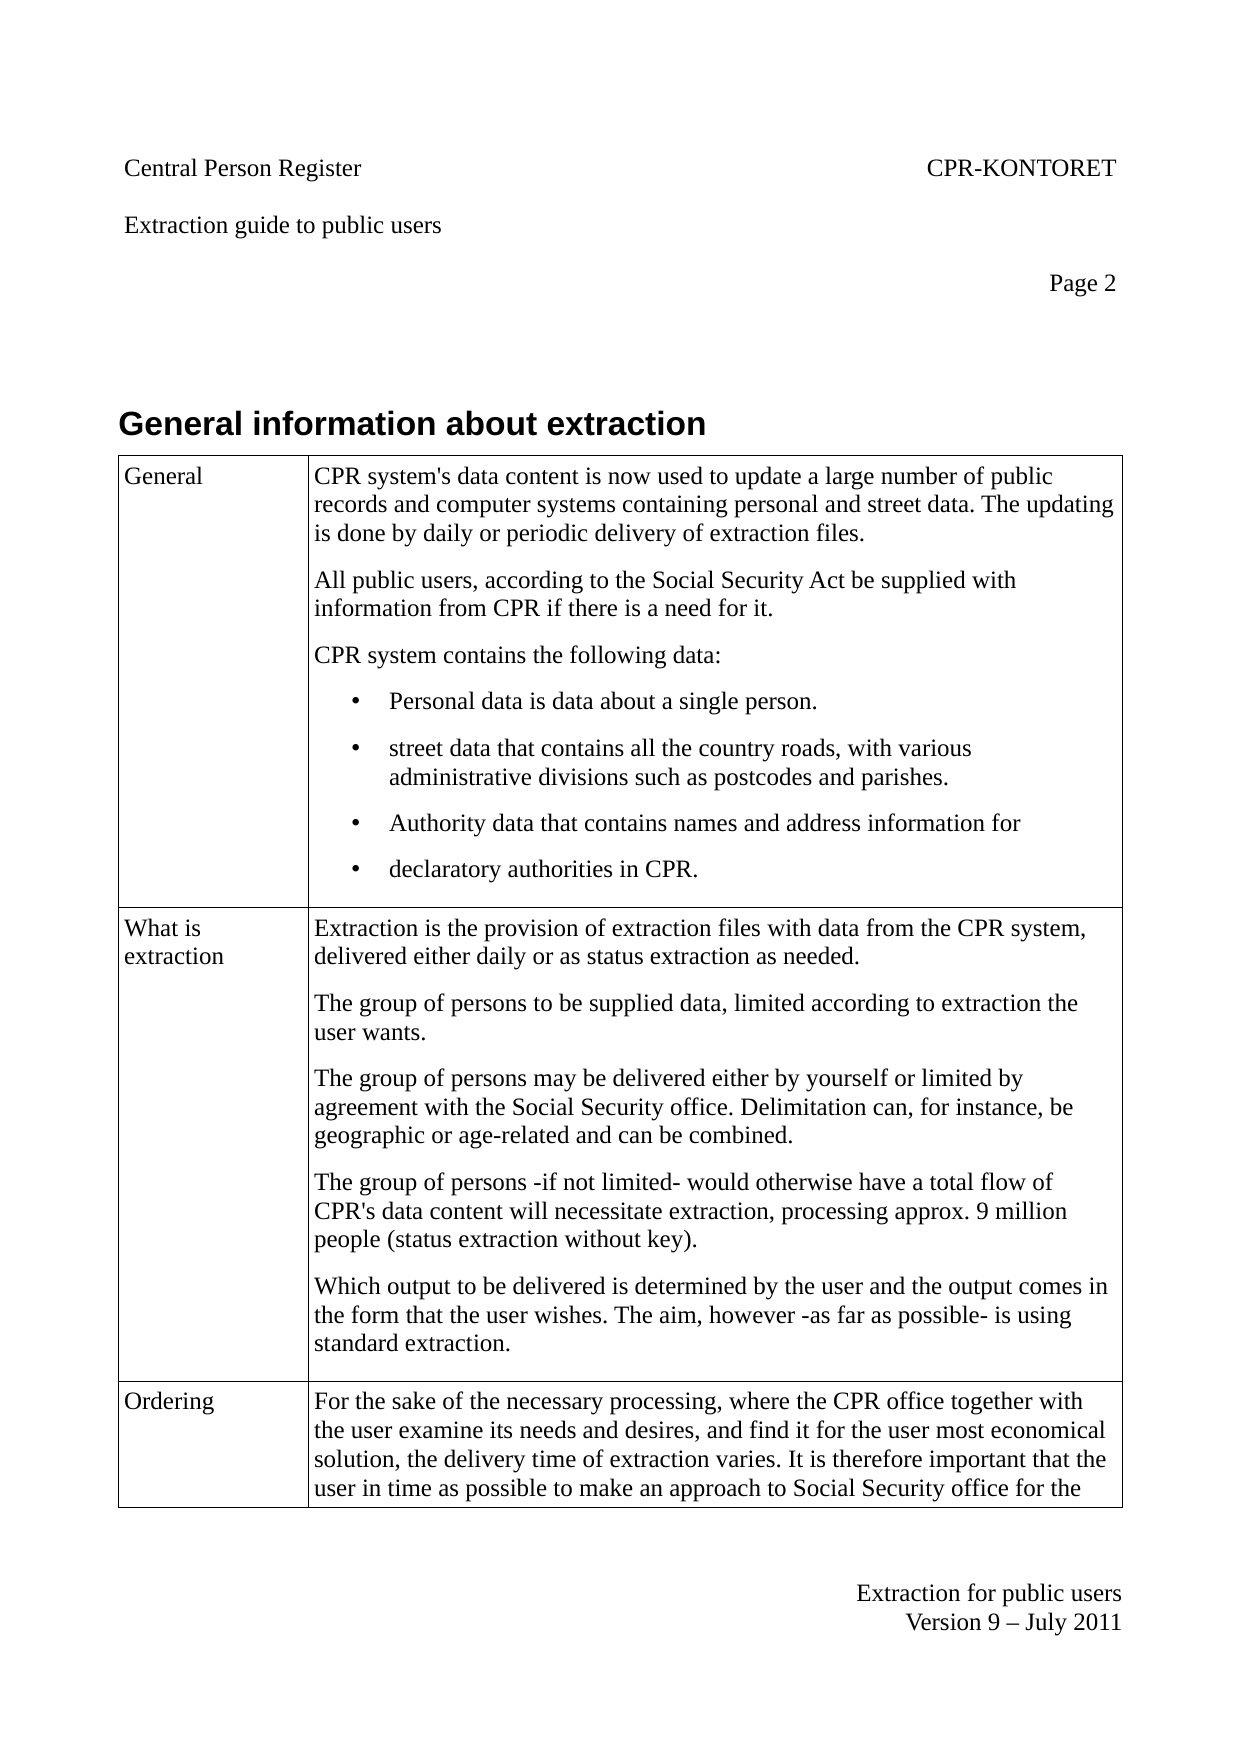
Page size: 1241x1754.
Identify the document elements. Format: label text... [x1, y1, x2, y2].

table_cell For the sake of the necessary processing, where the CPR office together with the user examine its needs and desires, and find it for the user most economical solution, the delivery time of extraction varies. It is therefore important that the user in time as possible to make an approach to Social Security office for the [309, 1382, 1122, 1507]
table_cell What is extraction [119, 908, 308, 1381]
table_cell Extraction is the provision of extraction files with data from the CPR system, delivered either daily or as status extraction as needed. The group of persons to be supplied data, limited according to extraction the user wants. The group of persons may be delivered either by yourself or limited by agreement with the Social Security office. Delimitation can, for instance, be geographic or age-related and can be combined. The group of persons -if not limited- would otherwise have a total flow of CPR's data content will necessitate extraction, processing approx. 9 million people (status extraction without key). Which output to be delivered is determined by the user and the output comes in the form that the user wishes. The aim, however -as far as possible- is using standard extraction. [309, 908, 1122, 1381]
subtitle General information about extraction [118, 404, 1122, 442]
table_cell Ordering [119, 1382, 308, 1507]
table_header CPR system's data content is now used to update a large number of public records and computer systems containing personal and street data. The updating is done by daily or periodic delivery of extraction files. All public users, according to the Social Security Act be supplied with information from CPR if there is a need for it. CPR system contains the following data: Personal data is data about a single person. street data that contains all the country roads, with various administrative divisions such as postcodes and parishes. Authority data that contains names and address information for declaratory authorities in CPR. [309, 456, 1122, 907]
table_header General [119, 456, 308, 907]
